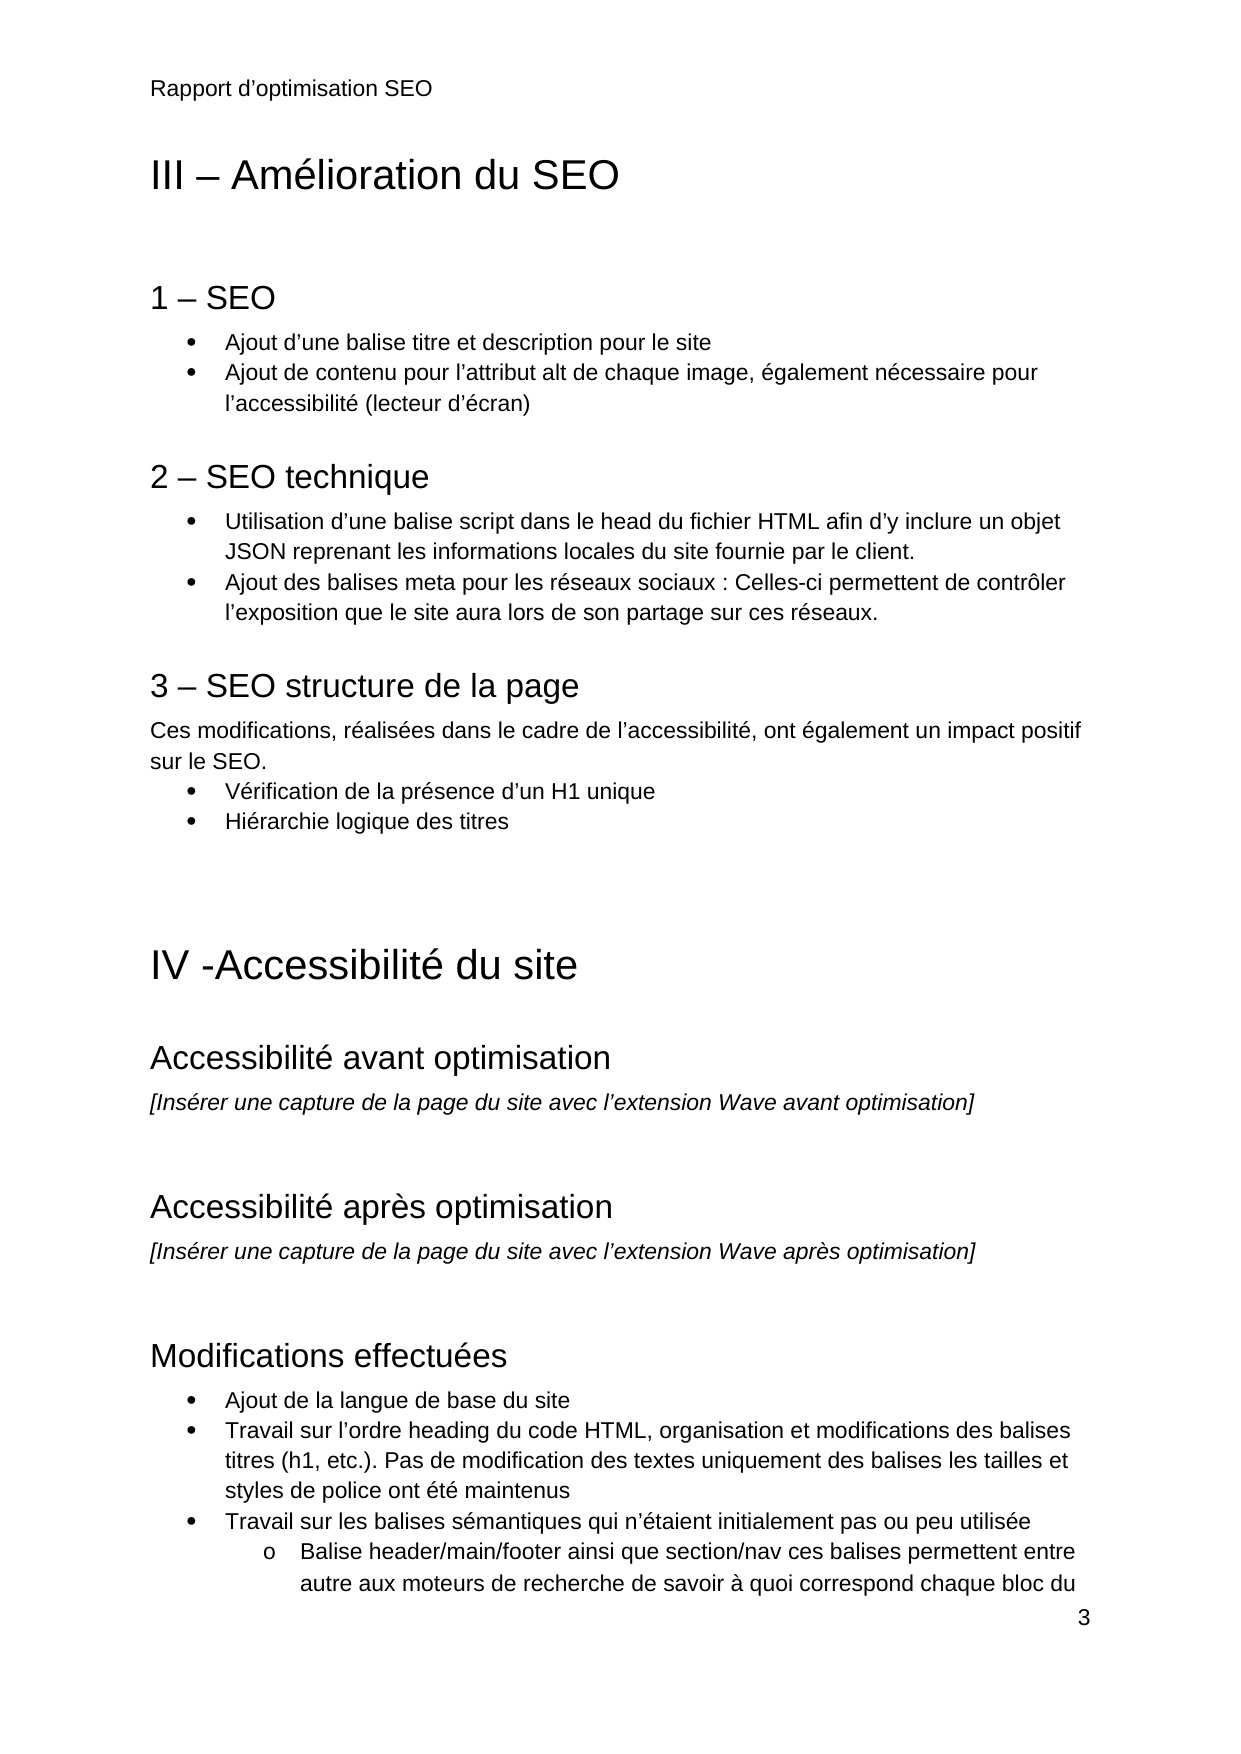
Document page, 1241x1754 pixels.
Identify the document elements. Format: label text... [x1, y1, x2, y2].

subtitle Accessibilité après optimisation [150, 1187, 1090, 1226]
list Travail sur les balises sémantiques qui n’étaient initialement pas ou peu utilisée [187, 1508, 1090, 1534]
subtitle 1 – SEO [150, 278, 1090, 317]
list Balise header/main/footer ainsi que section/nav ces balises permettent entre autre aux moteurs de recherche de savoir à quoi correspond chaque bloc du [262, 1538, 1090, 1596]
subtitle Modifications effectuées [150, 1336, 1090, 1374]
text Ces modifications, réalisées dans le cadre de l’accessibilité, ont également un impact positif sur le SEO. [150, 717, 1090, 774]
text [Insérer une capture de la page du site avec l’extension Wave après optimisation] [150, 1238, 1090, 1264]
list Ajout de contenu pour l’attribut alt de chaque image, également nécessaire pour l’accessibilité (lecteur d’écran) [187, 359, 1090, 416]
subtitle IV -Accessibilité du site [150, 940, 1090, 988]
list Utilisation d’une balise script dans le head du fichier HTML afin d’y inclure un objet JSON reprenant les informations locales du site fournie par le client. [187, 508, 1090, 565]
list Vérification de la présence d’un H1 unique [187, 778, 1090, 804]
subtitle 2 – SEO technique [150, 457, 1090, 496]
list Hiérarchie logique des titres [187, 808, 1090, 834]
text [Insérer une capture de la page du site avec l’extension Wave avant optimisation] [150, 1089, 1090, 1116]
subtitle III – Amélioration du SEO [150, 150, 1090, 198]
subtitle 3 – SEO structure de la page [150, 666, 1090, 705]
list Ajout d’une balise titre et description pour le site [187, 329, 1090, 355]
list Ajout de la langue de base du site [187, 1387, 1090, 1413]
list Travail sur l’ordre heading du code HTML, organisation et modifications des balises titres (h1, etc.). Pas de modification des textes uniquement des balises les tailles et styles de police ont été maintenus [187, 1417, 1090, 1504]
subtitle Accessibilité avant optimisation [150, 1038, 1090, 1077]
list Ajout des balises meta pour les réseaux sociaux : Celles-ci permettent de contrôler l’exposition que le site aura lors de son partage sur ces réseaux. [187, 568, 1090, 625]
